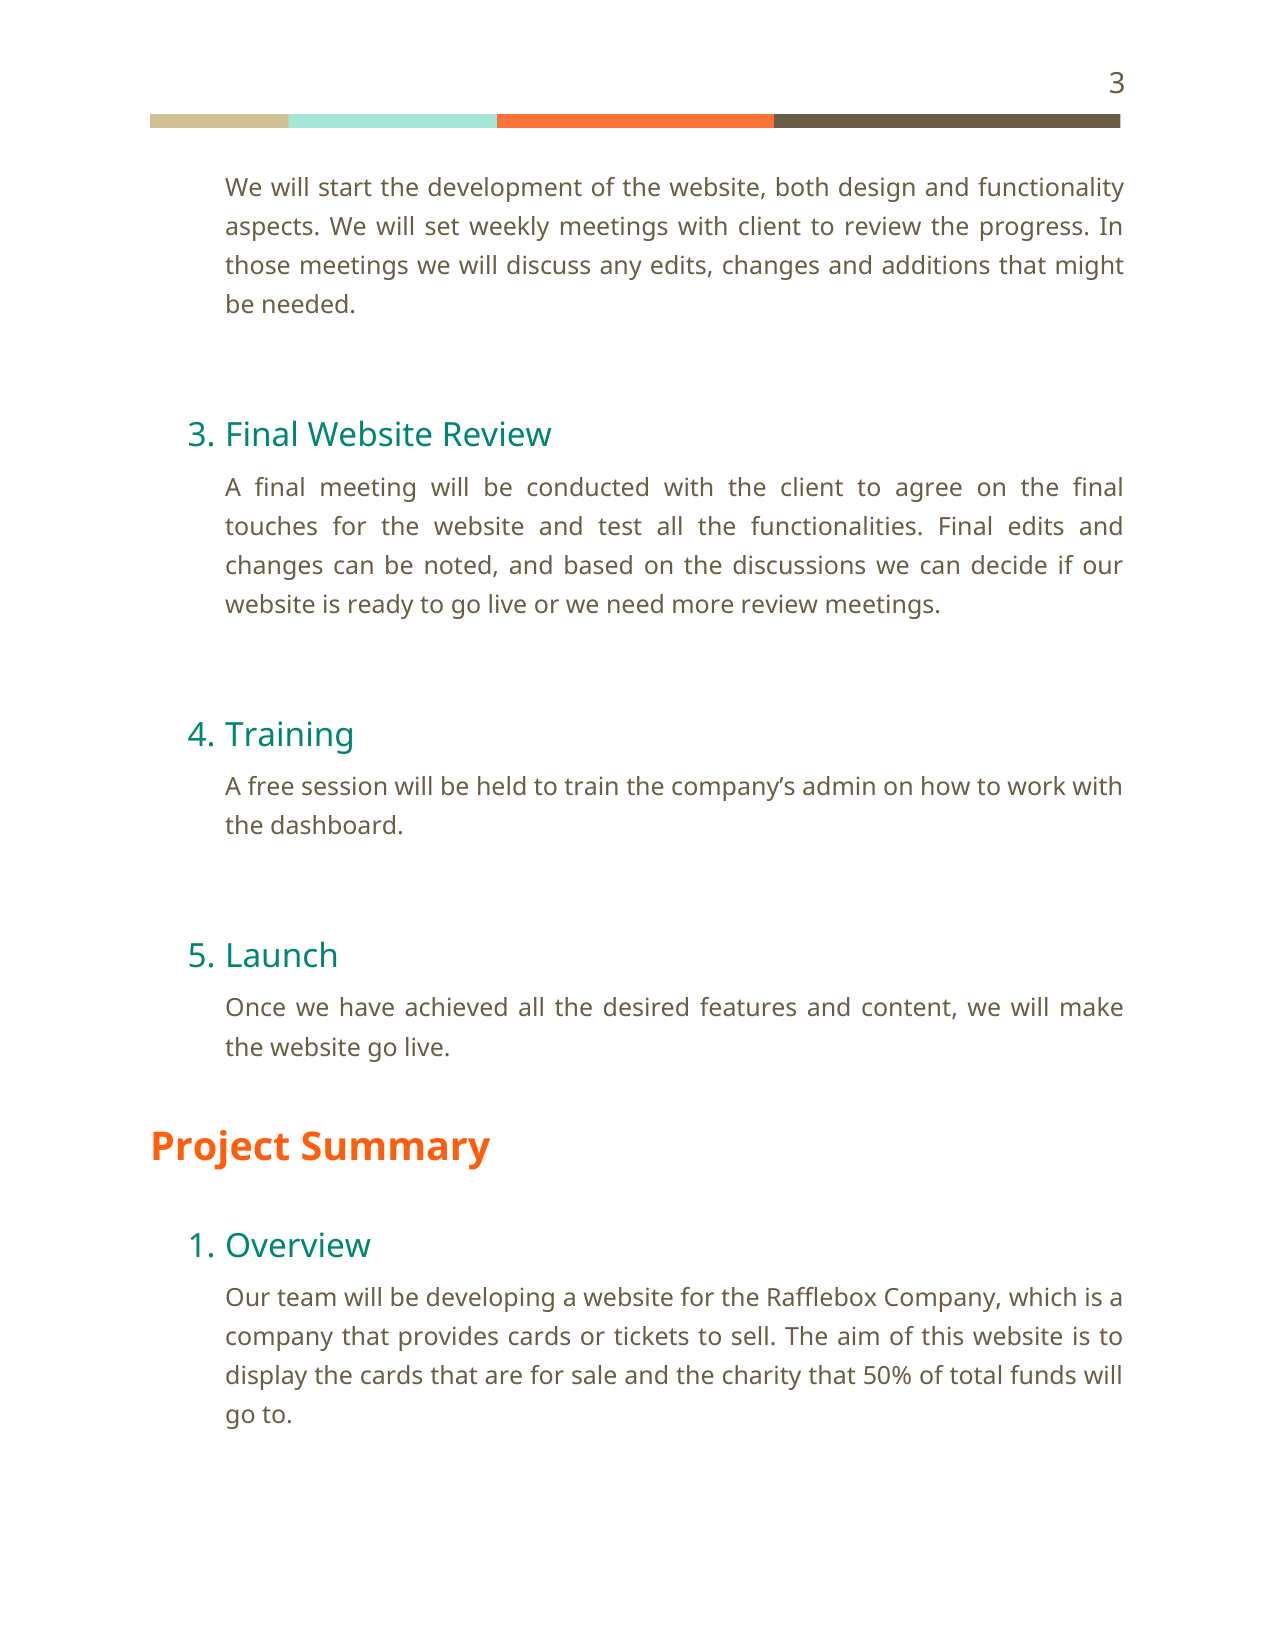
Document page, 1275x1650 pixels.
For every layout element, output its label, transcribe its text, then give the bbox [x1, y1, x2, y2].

subtitle Launch [187, 932, 1125, 977]
text A free session will be held to train the company’s admin on how to work with the dashboard. [225, 769, 1125, 842]
text Our team will be developing a website for the Rafflebox Company, which is a company that provides cards or tickets to sell. The aim of this website is to display the cards that are for sale and the charity that 50% of total funds will go to. [225, 1280, 1125, 1431]
text We will start the development of the website, both design and functionality aspects. We will set weekly meetings with client to review the progress. In those meetings we will discuss any edits, changes and additions that might be needed. [225, 169, 1125, 321]
text Once we have achieved all the desired features and content, we will make the website go live. [225, 990, 1125, 1063]
text A final meeting will be conducted with the client to agree on the final touches for the website and test all the functionalities. Final edits and changes can be noted, and based on the discussions we can decide if our website is ready to go live or we need more review meetings. [225, 469, 1125, 621]
subtitle Training [187, 711, 1125, 756]
subtitle Final Website Review [187, 411, 1125, 457]
subtitle Project Summary [150, 1118, 1125, 1172]
subtitle Overview [187, 1222, 1125, 1267]
picture [150, 114, 1121, 128]
